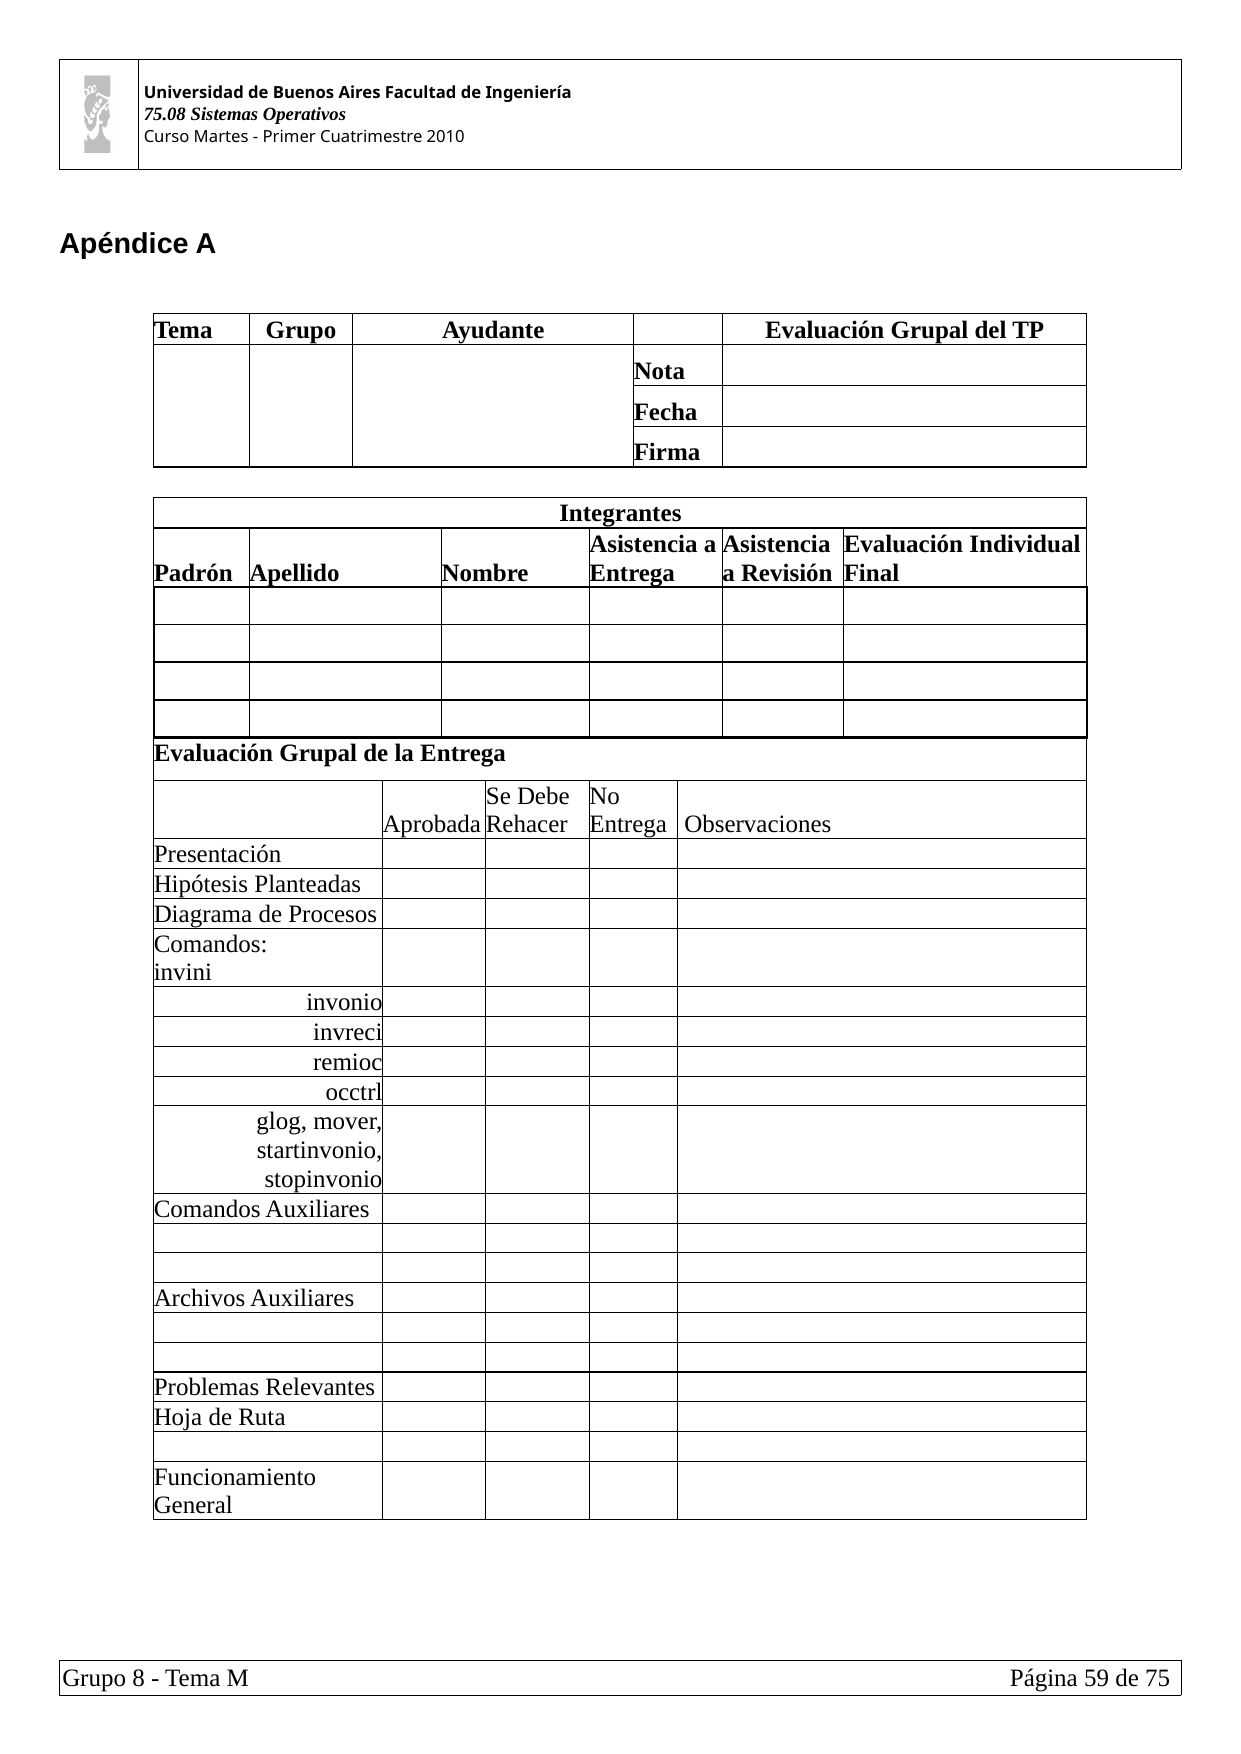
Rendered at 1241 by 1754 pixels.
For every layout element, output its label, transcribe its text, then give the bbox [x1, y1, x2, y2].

table_cell remioc [154, 1047, 382, 1076]
table_cell Comandos Auxiliares [154, 1194, 382, 1222]
table_cell Evaluación Grupal de la Entrega [154, 739, 1086, 780]
table_cell Nombre [442, 529, 589, 586]
table_cell [154, 345, 249, 466]
table_cell [486, 987, 589, 1016]
table_cell [590, 1017, 677, 1046]
table_cell No Entrega [590, 781, 677, 838]
table_cell [590, 1373, 677, 1401]
table_cell [678, 987, 1086, 1016]
table_cell [590, 1432, 677, 1461]
table_cell [442, 625, 589, 661]
table_cell [844, 588, 1086, 624]
table_cell [590, 1313, 677, 1342]
table_cell Funcionamiento General [154, 1462, 382, 1519]
table_cell [155, 588, 249, 624]
table_cell [154, 1253, 382, 1282]
table_cell [250, 588, 441, 624]
table_cell Fecha [634, 386, 722, 426]
table_cell Integrantes [154, 498, 1086, 527]
table_cell [250, 663, 441, 699]
table_cell [590, 663, 722, 699]
table_cell Diagrama de Procesos [154, 899, 382, 928]
table_cell [383, 1313, 485, 1342]
table_cell [723, 427, 1086, 466]
table_cell [590, 588, 722, 624]
table_cell [486, 899, 589, 928]
table_cell [678, 1017, 1086, 1046]
table_cell Comandos: invini [154, 929, 382, 986]
table_header Tema [154, 314, 249, 344]
table_cell [590, 1462, 677, 1519]
table_cell invreci [154, 1017, 382, 1046]
table_cell Padrón [154, 529, 249, 586]
table_cell [590, 869, 677, 898]
table_cell [678, 1224, 1086, 1252]
table_cell Hoja de Ruta [154, 1402, 382, 1431]
table_cell [154, 1313, 382, 1342]
table_cell [590, 929, 677, 986]
table_cell Firma [634, 427, 722, 466]
table_header Evaluación Grupal del TP [723, 314, 1086, 344]
table_cell Hipótesis Planteadas [154, 869, 382, 898]
table_cell [155, 663, 249, 699]
table_cell [678, 929, 1086, 986]
table_cell [678, 1432, 1086, 1461]
table_cell [678, 1253, 1086, 1282]
table_cell [383, 1283, 485, 1312]
table_cell [486, 1224, 589, 1252]
table_cell [383, 1194, 485, 1222]
table_cell [442, 588, 589, 624]
table_cell [486, 1432, 589, 1461]
table_header [634, 314, 722, 344]
table_cell [383, 869, 485, 898]
table_cell [486, 1313, 589, 1342]
table_cell [383, 1402, 485, 1431]
table_cell [844, 663, 1086, 699]
table_cell Observaciones [678, 781, 1086, 838]
table_cell [844, 625, 1086, 661]
table_cell [154, 468, 1087, 497]
table_cell [590, 1343, 677, 1371]
table_cell [486, 1253, 589, 1282]
table_cell [678, 1283, 1086, 1312]
table_cell [590, 899, 677, 928]
table_cell [723, 701, 843, 736]
table_cell occtrl [154, 1077, 382, 1105]
table_cell [486, 869, 589, 898]
table_cell Apellido [250, 529, 441, 586]
table_header Grupo [250, 314, 352, 344]
table_cell [250, 625, 441, 661]
table_cell [154, 1432, 382, 1461]
table_cell [590, 701, 722, 736]
table_cell [678, 869, 1086, 898]
table_cell [383, 1224, 485, 1252]
table_cell [590, 1224, 677, 1252]
table_cell Problemas Relevantes [154, 1373, 382, 1401]
table_cell [154, 1343, 382, 1371]
table_cell [678, 899, 1086, 928]
table_cell invonio [154, 987, 382, 1016]
table_cell [486, 1017, 589, 1046]
table_cell [250, 345, 352, 466]
table_cell [590, 1283, 677, 1312]
table_cell [678, 839, 1086, 868]
table_cell Archivos Auxiliares [154, 1283, 382, 1312]
table_cell [383, 1047, 485, 1076]
table_cell [486, 1402, 589, 1431]
table_cell [590, 1253, 677, 1282]
table_cell [383, 1017, 485, 1046]
table_cell [486, 1343, 589, 1371]
table_cell [678, 1373, 1086, 1401]
table_cell [442, 701, 589, 736]
table_cell [383, 929, 485, 986]
table_cell [155, 701, 249, 736]
table_cell [486, 1106, 589, 1193]
table_cell [486, 1373, 589, 1401]
table_cell [383, 1106, 485, 1193]
table_cell [678, 1106, 1086, 1193]
table_cell [353, 345, 633, 466]
table_cell [383, 899, 485, 928]
table_cell [723, 625, 843, 661]
table_cell [590, 1077, 677, 1105]
table_cell [678, 1047, 1086, 1076]
subtitle Apéndice A [59, 226, 1181, 259]
table_cell [486, 839, 589, 868]
table_cell Evaluación Individual Final [844, 529, 1086, 586]
table_cell [486, 1047, 589, 1076]
table_cell [678, 1343, 1086, 1371]
table_cell [590, 625, 722, 661]
table_cell [844, 701, 1086, 736]
table_cell [486, 1462, 589, 1519]
table_cell Se Debe Rehacer [486, 781, 589, 838]
table_header Ayudante [353, 314, 633, 344]
table_cell [383, 839, 485, 868]
table_cell [678, 1402, 1086, 1431]
table_cell [723, 386, 1086, 426]
table_cell [383, 1253, 485, 1282]
table_cell [154, 1224, 382, 1252]
table_cell [590, 839, 677, 868]
table_cell [154, 781, 382, 838]
table_cell [590, 1402, 677, 1431]
table_cell [590, 1106, 677, 1193]
table_cell [383, 1373, 485, 1401]
table_cell [723, 345, 1086, 385]
table_cell [678, 1077, 1086, 1105]
table_cell [486, 1077, 589, 1105]
table_cell [383, 1432, 485, 1461]
table_cell [590, 987, 677, 1016]
table_cell [723, 588, 843, 624]
table_cell Nota [634, 345, 722, 385]
table_cell [383, 1343, 485, 1371]
table_cell [678, 1313, 1086, 1342]
table_cell Presentación [154, 839, 382, 868]
table_cell [383, 1077, 485, 1105]
table_cell [678, 1194, 1086, 1222]
table_cell [723, 663, 843, 699]
table_cell [155, 625, 249, 661]
picture [83, 73, 114, 155]
table_cell [383, 1462, 485, 1519]
table_cell glog, mover, startinvonio, stopinvonio [154, 1106, 382, 1193]
table_cell Asistencia a Revisión [723, 529, 843, 586]
table_cell Aprobada [383, 781, 485, 838]
table_cell [590, 1047, 677, 1076]
table_cell [486, 929, 589, 986]
table_cell [590, 1194, 677, 1222]
table_cell [486, 1283, 589, 1312]
table_cell [250, 701, 441, 736]
table_cell Asistencia a Entrega [590, 529, 722, 586]
table_cell [678, 1462, 1086, 1519]
table_cell [442, 663, 589, 699]
table_cell [486, 1194, 589, 1222]
table_cell [383, 987, 485, 1016]
